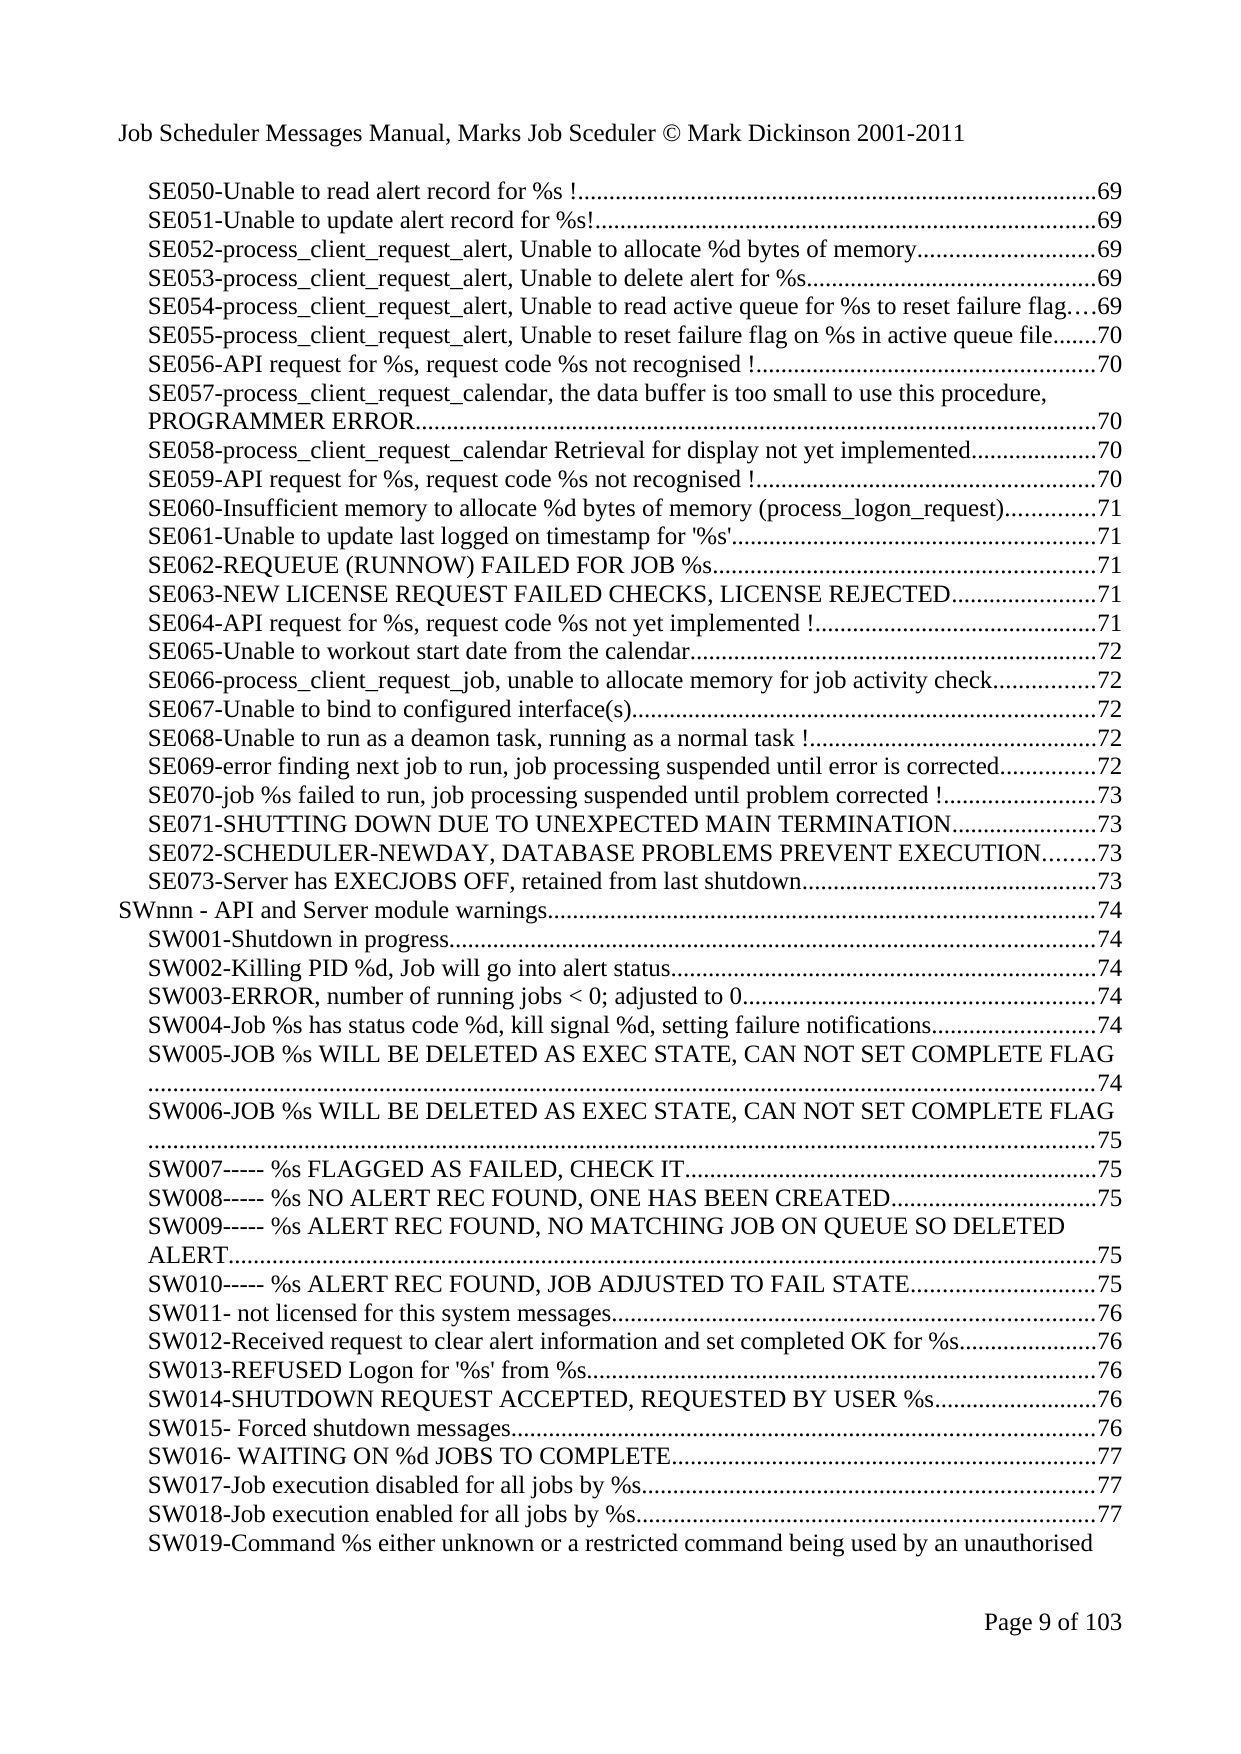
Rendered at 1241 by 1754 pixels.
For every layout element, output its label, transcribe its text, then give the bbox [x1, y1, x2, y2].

text SW009----- %s ALERT REC FOUND, NO MATCHING JOB ON QUEUE SO DELETED ALERT 75 [148, 1211, 1122, 1269]
text SE070-job %s failed to run, job processing suspended until problem corrected ! 73 [148, 780, 1122, 809]
text SE056-API request for %s, request code %s not recognised ! 70 [148, 349, 1122, 378]
text SE055-process_client_request_alert, Unable to reset failure flag on %s in active queue file 70 [148, 320, 1122, 349]
text SE059-API request for %s, request code %s not recognised ! 70 [148, 464, 1122, 493]
text SW006-JOB %s WILL BE DELETED AS EXEC STATE, CAN NOT SET COMPLETE FLAG 75 [148, 1096, 1122, 1154]
text SW003-ERROR, number of running jobs < 0; adjusted to 0 74 [148, 981, 1122, 1010]
text SE067-Unable to bind to configured interface(s) 72 [148, 694, 1122, 723]
text SE050-Unable to read alert record for %s ! 69 [148, 176, 1122, 205]
text SE068-Unable to run as a deamon task, running as a normal task ! 72 [148, 723, 1122, 751]
text SW016- WAITING ON %d JOBS TO COMPLETE 77 [148, 1441, 1122, 1470]
text SW008----- %s NO ALERT REC FOUND, ONE HAS BEEN CREATED 75 [148, 1183, 1122, 1211]
text SW004-Job %s has status code %d, kill signal %d, setting failure notifications 74 [148, 1010, 1122, 1039]
text SE057-process_client_request_calendar, the data buffer is too small to use this procedure, PROGRAMMER ERROR 70 [148, 378, 1122, 435]
text SWnnn - API and Server module warnings 74 [118, 895, 1122, 924]
text SE061-Unable to update last logged on timestamp for '%s' 71 [148, 521, 1122, 550]
text SE069-error finding next job to run, job processing suspended until error is corrected 72 [148, 751, 1122, 780]
text SE051-Unable to update alert record for %s! 69 [148, 205, 1122, 234]
text SE054-process_client_request_alert, Unable to read active queue for %s to reset failure flag 69 [148, 291, 1122, 320]
text SW014-SHUTDOWN REQUEST ACCEPTED, REQUESTED BY USER %s 76 [148, 1384, 1122, 1413]
text SE071-SHUTTING DOWN DUE TO UNEXPECTED MAIN TERMINATION 73 [148, 809, 1122, 838]
text SE062-REQUEUE (RUNNOW) FAILED FOR JOB %s 71 [148, 550, 1122, 579]
text SW001-Shutdown in progress 74 [148, 924, 1122, 953]
text SE060-Insufficient memory to allocate %d bytes of memory (process_logon_request) 71 [148, 493, 1122, 521]
text SW018-Job execution enabled for all jobs by %s 77 [148, 1499, 1122, 1528]
text SE066-process_client_request_job, unable to allocate memory for job activity check 72 [148, 665, 1122, 694]
text SW012-Received request to clear alert information and set completed OK for %s 76 [148, 1326, 1122, 1355]
text SW002-Killing PID %d, Job will go into alert status 74 [148, 953, 1122, 981]
text SE052-process_client_request_alert, Unable to allocate %d bytes of memory 69 [148, 234, 1122, 263]
text SW010----- %s ALERT REC FOUND, JOB ADJUSTED TO FAIL STATE 75 [148, 1269, 1122, 1298]
text SW005-JOB %s WILL BE DELETED AS EXEC STATE, CAN NOT SET COMPLETE FLAG 74 [148, 1039, 1122, 1096]
text SE064-API request for %s, request code %s not yet implemented ! 71 [148, 608, 1122, 636]
text SW015- Forced shutdown messages 76 [148, 1413, 1122, 1441]
text SE065-Unable to workout start date from the calendar 72 [148, 636, 1122, 665]
text SE058-process_client_request_calendar Retrieval for display not yet implemented 70 [148, 435, 1122, 464]
text SE053-process_client_request_alert, Unable to delete alert for %s 69 [148, 263, 1122, 291]
text SE072-SCHEDULER-NEWDAY, DATABASE PROBLEMS PREVENT EXECUTION 73 [148, 838, 1122, 866]
text SW019-Command %s either unknown or a restricted command being used by an unauthorised user! 77 [148, 1528, 1122, 1556]
text SE073-Server has EXECJOBS OFF, retained from last shutdown 73 [148, 866, 1122, 895]
text SE063-NEW LICENSE REQUEST FAILED CHECKS, LICENSE REJECTED 71 [148, 579, 1122, 608]
text SW017-Job execution disabled for all jobs by %s 77 [148, 1470, 1122, 1499]
text SW011- not licensed for this system messages 76 [148, 1298, 1122, 1326]
text SW013-REFUSED Logon for '%s' from %s 76 [148, 1355, 1122, 1384]
text SW007----- %s FLAGGED AS FAILED, CHECK IT 75 [148, 1154, 1122, 1183]
